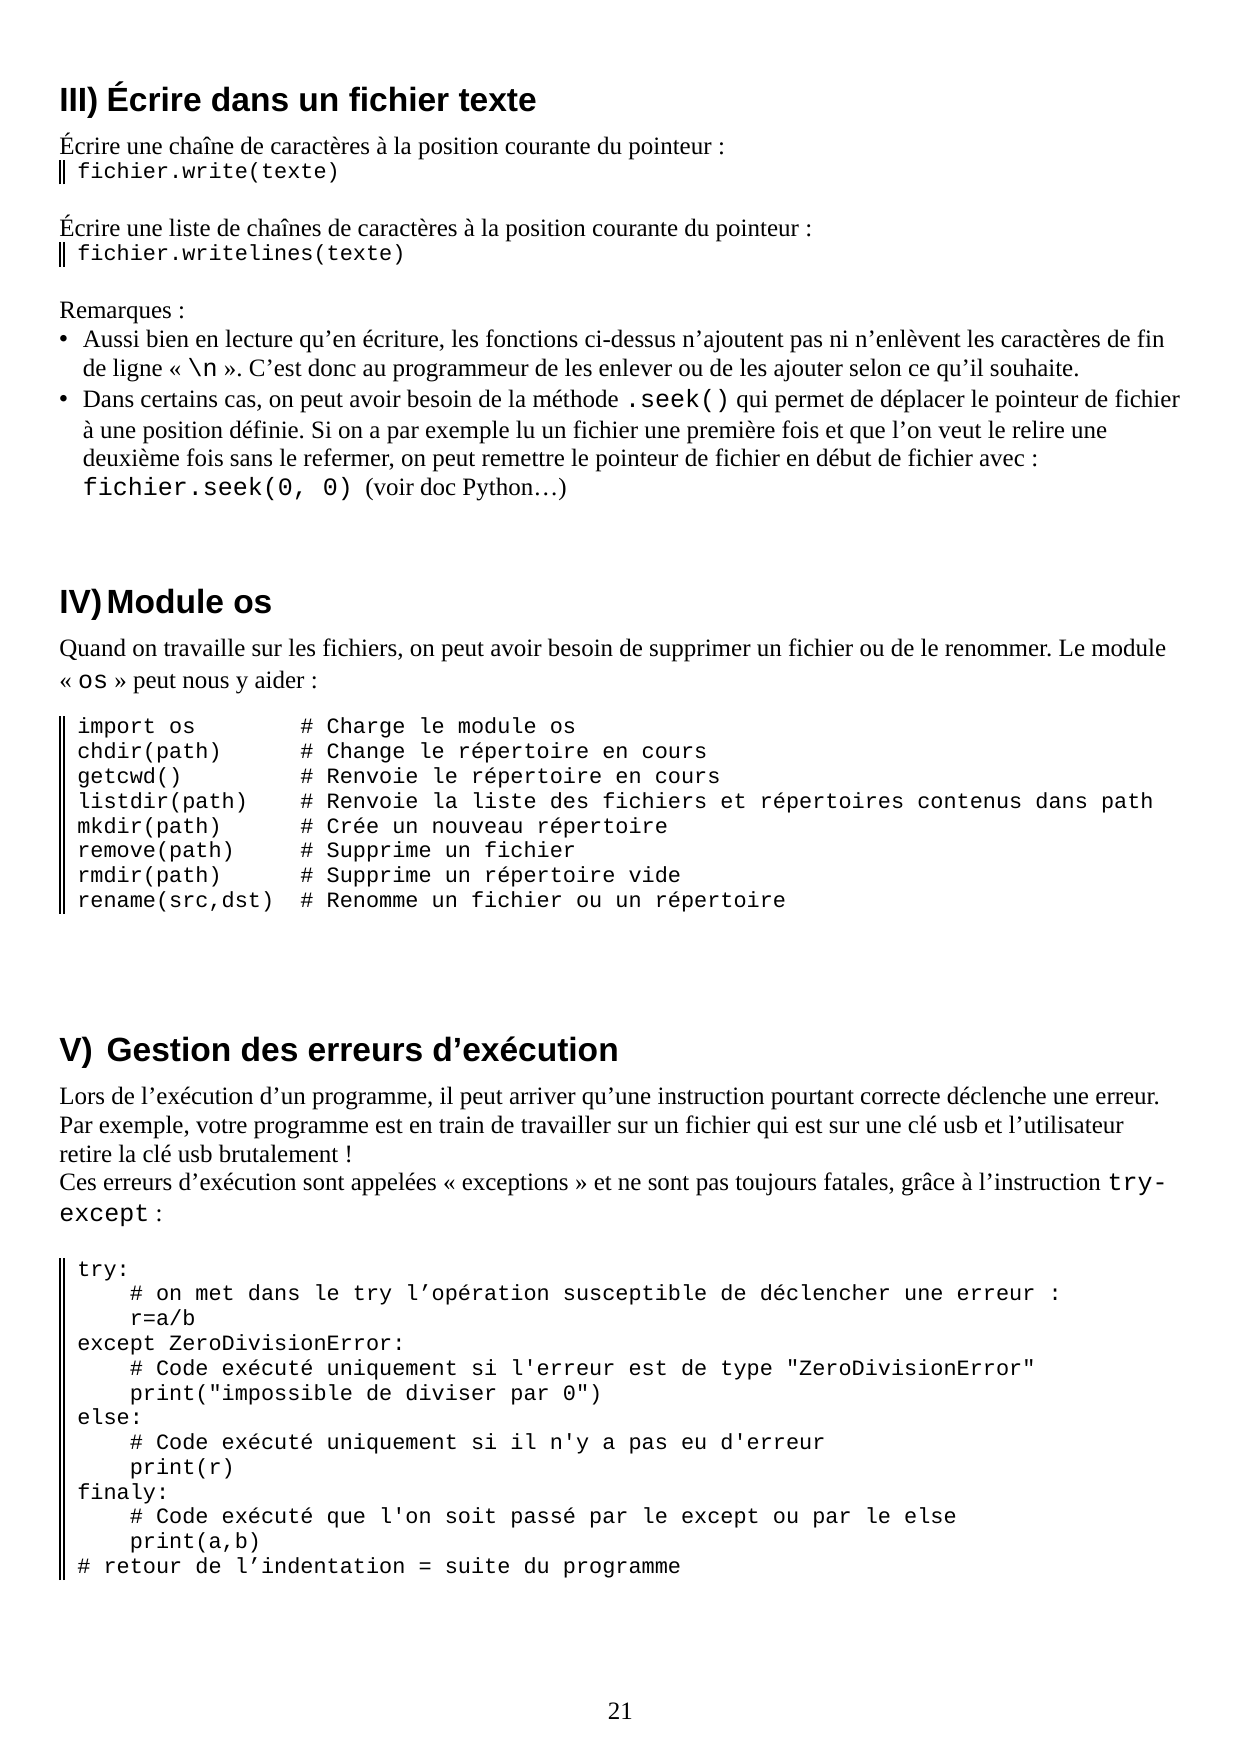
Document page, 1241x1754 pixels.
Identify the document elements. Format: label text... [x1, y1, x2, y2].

text print("impossible de diviser par 0") [65, 1382, 1181, 1407]
text # Code exécuté uniquement si l'erreur est de type "ZeroDivisionError" [65, 1357, 1181, 1382]
list Dans certains cas, on peut avoir besoin de la méthode .seek() qui permet de déplacer le pointeur de fichier à une position définie. Si on a par exemple lu un fichier une première fois et que l’on veut le relire une deuxième fois sans le refermer, on peut remettre le pointeur de fichier en début de fichier avec : fichier.seek(0, 0) (voir doc Python…) [59, 384, 1181, 503]
text rename(src,dst) # Renomme un fichier ou un répertoire [65, 889, 1181, 914]
text # retour de l’indentation = suite du programme [65, 1555, 1181, 1580]
subtitle Écrire dans un fichier texte [59, 80, 1181, 118]
text except ZeroDivisionError: [65, 1332, 1181, 1357]
text Écrire une chaîne de caractères à la position courante du pointeur : [59, 131, 1181, 160]
text Lors de l’exécution d’un programme, il peut arriver qu’une instruction pourtant correcte déclenche une erreur. Par exemple, votre programme est en train de travailler sur un fichier qui est sur une clé usb et l’utilisateur retire la clé usb brutalement ! [59, 1081, 1181, 1167]
text Remarques : [59, 296, 1181, 324]
text mkdir(path) # Crée un nouveau répertoire [65, 815, 1181, 839]
subtitle Gestion des erreurs d’exécution [59, 1030, 1181, 1069]
list Aussi bien en lecture qu’en écriture, les fonctions ci-dessus n’ajoutent pas ni n’enlèvent les caractères de fin de ligne « \n ». C’est donc au programmeur de les enlever ou de les ajouter selon ce qu’il souhaite. [59, 324, 1181, 384]
text print(a,b) [65, 1531, 1181, 1555]
text Écrire une liste de chaînes de caractères à la position courante du pointeur : [59, 213, 1181, 242]
text # Code exécuté uniquement si il n'y a pas eu d'erreur [65, 1431, 1181, 1456]
text chdir(path) # Change le répertoire en cours [65, 740, 1181, 765]
text import os # Charge le module os [65, 716, 1181, 740]
text Quand on travaille sur les fichiers, on peut avoir besoin de supprimer un fichier ou de le renommer. Le module « os » peut nous y aider : [59, 633, 1181, 696]
text fichier.writelines(texte) [65, 242, 1181, 267]
text r=a/b [65, 1307, 1181, 1332]
text listdir(path) # Renvoie la liste des fichiers et répertoires contenus dans path [65, 790, 1181, 815]
text try: [65, 1258, 1181, 1283]
text finaly: [65, 1481, 1181, 1506]
text else: [65, 1407, 1181, 1431]
text Ces erreurs d’exécution sont appelées « exceptions » et ne sont pas toujours fatales, grâce à l’instruction try-except : [59, 1167, 1181, 1229]
text rmdir(path) # Supprime un répertoire vide [65, 864, 1181, 889]
text getcwd() # Renvoie le répertoire en cours [65, 765, 1181, 790]
text remove(path) # Supprime un fichier [65, 839, 1181, 864]
text print(r) [65, 1456, 1181, 1481]
text # on met dans le try l’opération susceptible de déclencher une erreur : [65, 1283, 1181, 1307]
text # Code exécuté que l'on soit passé par le except ou par le else [65, 1506, 1181, 1531]
text fichier.write(texte) [65, 160, 1181, 184]
subtitle Module os [59, 581, 1181, 620]
